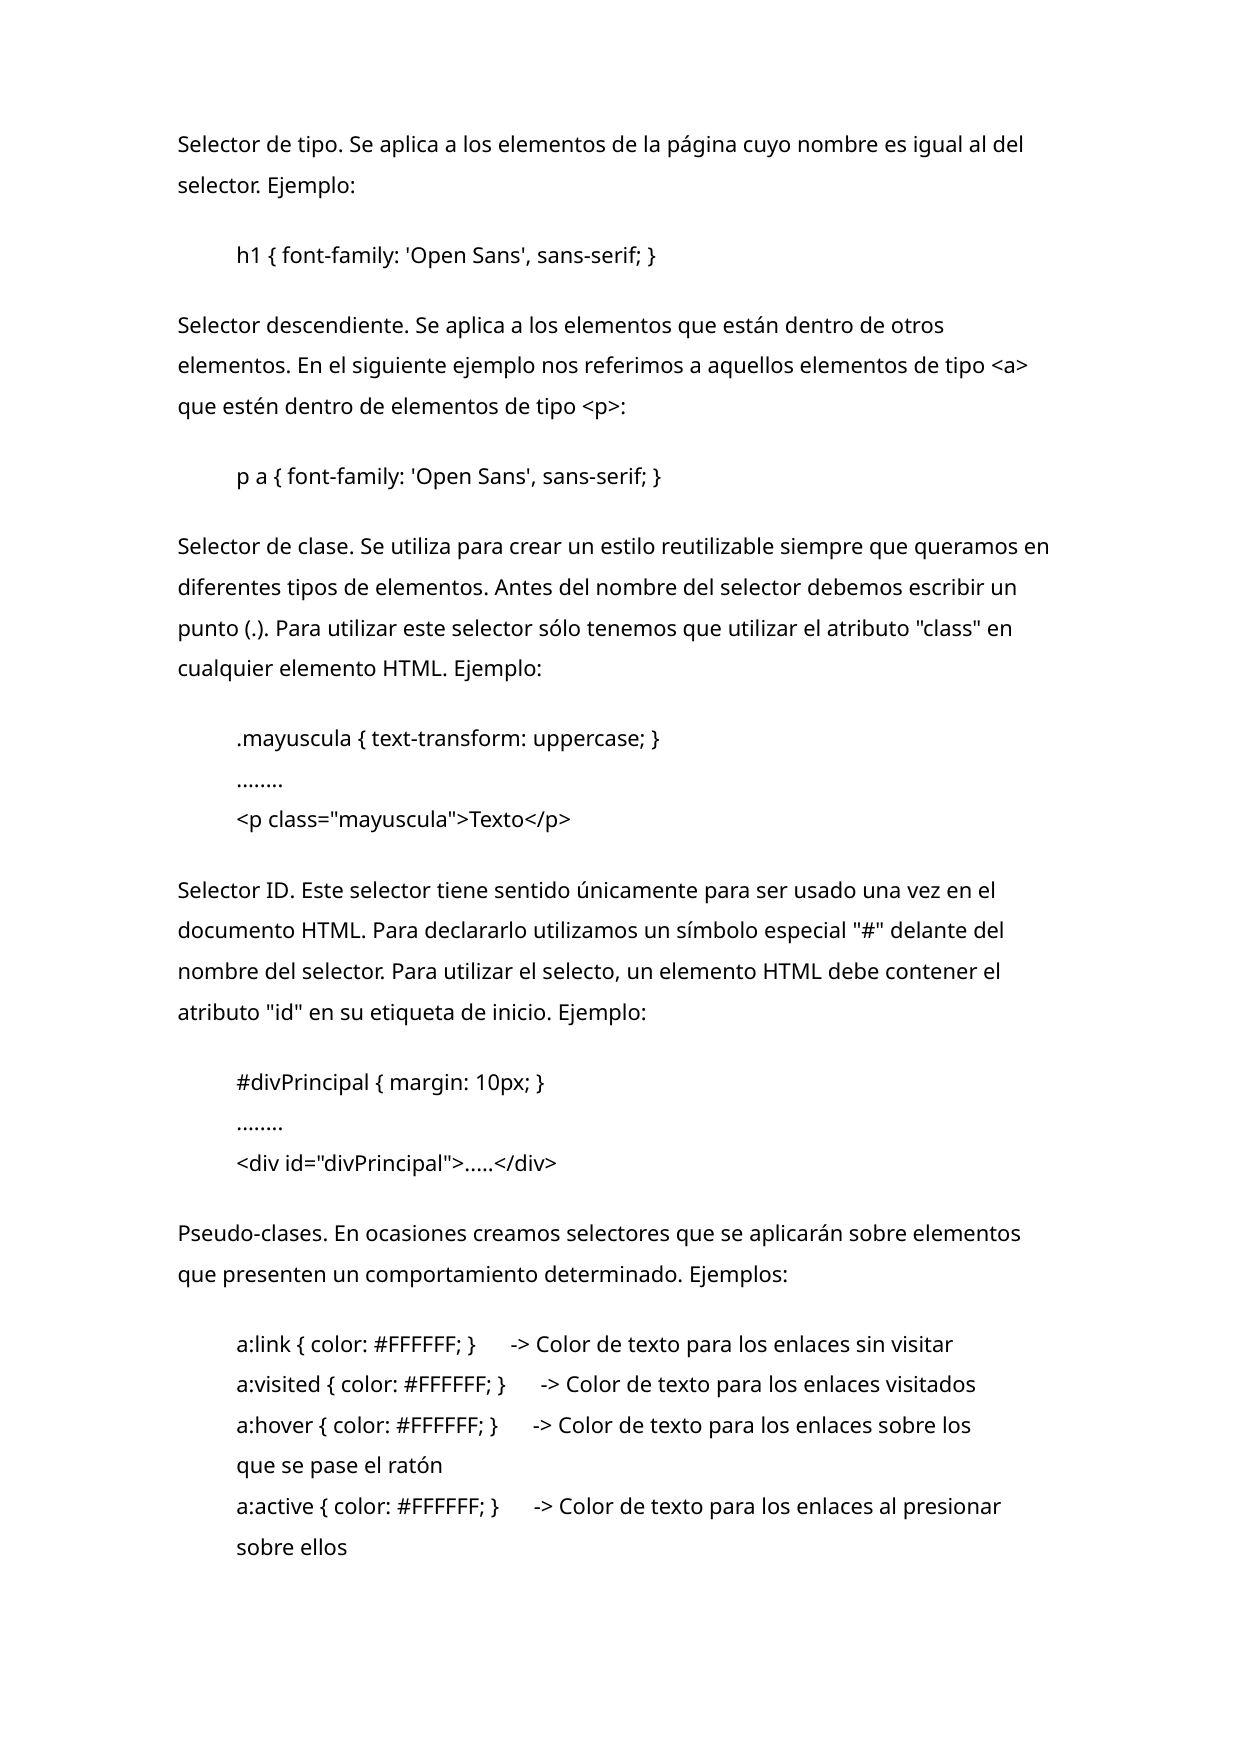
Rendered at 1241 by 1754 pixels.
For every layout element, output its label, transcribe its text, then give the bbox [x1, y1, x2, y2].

text Pseudo-clases. En ocasiones creamos selectores que se aplicarán sobre elementos que presenten un comportamiento determinado. Ejemplos: [177, 1207, 1063, 1288]
text Selector de tipo. Se aplica a los elementos de la página cuyo nombre es igual al del selector. Ejemplo: [177, 118, 1063, 199]
text p a { font-family: 'Open Sans', sans-serif; } [236, 450, 1004, 491]
text Selector descendiente. Se aplica a los elementos que están dentro de otros elementos. En el siguiente ejemplo nos referimos a aquellos elementos de tipo <a> que estén dentro de elementos de tipo <p>: [177, 299, 1063, 421]
text Selector ID. Este selector tiene sentido únicamente para ser usado una vez en el documento HTML. Para declararlo utilizamos un símbolo especial "#" delante del nombre del selector. Para utilizar el selecto, un elemento HTML debe contener el atributo "id" en su etiqueta de inicio. Ejemplo: [177, 864, 1063, 1026]
text h1 { font-family: 'Open Sans', sans-serif; } [236, 229, 1004, 269]
text a:link { color: #FFFFFF; } -> Color de texto para los enlaces sin visitar a:visited { color: #FFFFFF; } -> Color de texto para los enlaces visitados a:hover { color: #FFFFFF; } -> Color de texto para los enlaces sobre los que se pase el ratón a:active { color: #FFFFFF; } -> Color de texto para los enlaces al presionar sobre ellos [236, 1318, 1004, 1562]
text .mayuscula { text-transform: uppercase; } ........ <p class="mayuscula">Texto</p> [236, 712, 1004, 834]
text Selector de clase. Se utiliza para crear un estilo reutilizable siempre que queramos en diferentes tipos de elementos. Antes del nombre del selector debemos escribir un punto (.). Para utilizar este selector sólo tenemos que utilizar el atributo "class" en cualquier elemento HTML. Ejemplo: [177, 520, 1063, 683]
text #divPrincipal { margin: 10px; } ........ <div id="divPrincipal">.....</div> [236, 1056, 1004, 1178]
